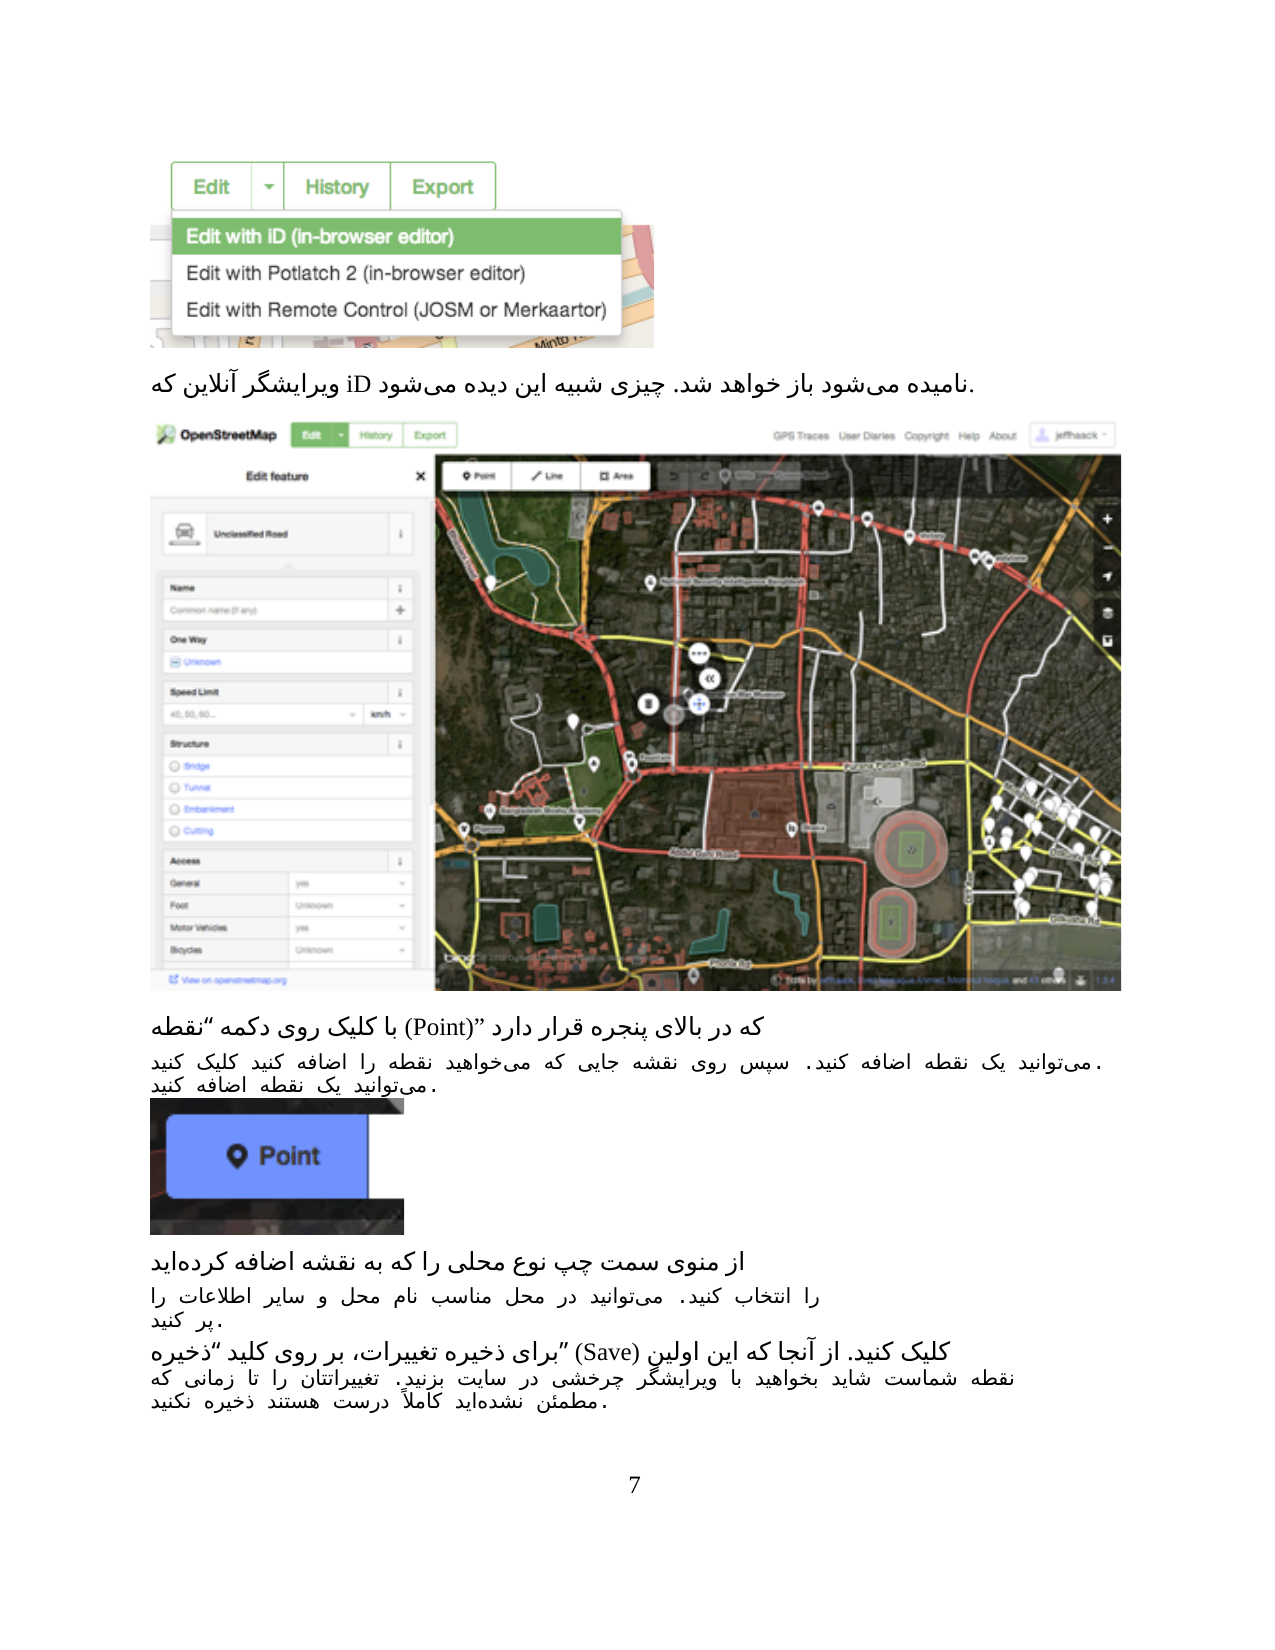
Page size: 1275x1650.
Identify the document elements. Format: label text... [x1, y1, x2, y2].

text پر کنید. [150, 1310, 1125, 1334]
text ویرایشگر آنلاین که iD نامیده می‌شود باز خواهد شد. چیزی شبیه این دیده می‌شود. [150, 365, 1125, 399]
text از منوی سمت چپ نوع محلی را که به نقشه اضافه کرده‌اید [150, 1243, 1125, 1277]
picture [150, 417, 1122, 991]
text مطمئن نشده‌اید کاملاً درست هستند ذخیره نکنید. [150, 1391, 1125, 1415]
picture [150, 150, 655, 348]
text را انتخاب کنید. می‌توانید در محل مناسب نام محل و سایر اطلاعات را [150, 1286, 1125, 1310]
text می‌توانید یک نقطه اضافه کنید. [150, 1075, 1125, 1099]
picture [150, 1098, 405, 1235]
text با کلیک روی دکمه “نقطه (Point)” که در بالای پنجره قرار دارد [150, 1009, 1125, 1043]
text نقطه شماست شاید بخواهید با ویرایشگر چرخشی در سایت بزنید. تغییراتتان را تا زمانی که [150, 1368, 1125, 1391]
text می‌توانید یک نقطه اضافه کنید. سپس روی نقشه جایی که می‌خواهید نقطه را اضافه کنید کلیک کنید. [150, 1052, 1125, 1075]
text برای ذخیره تغییرات، بر روی کلید “ذخیره” (Save) کلیک کنید. از آنجا که این اولین [150, 1334, 1125, 1368]
